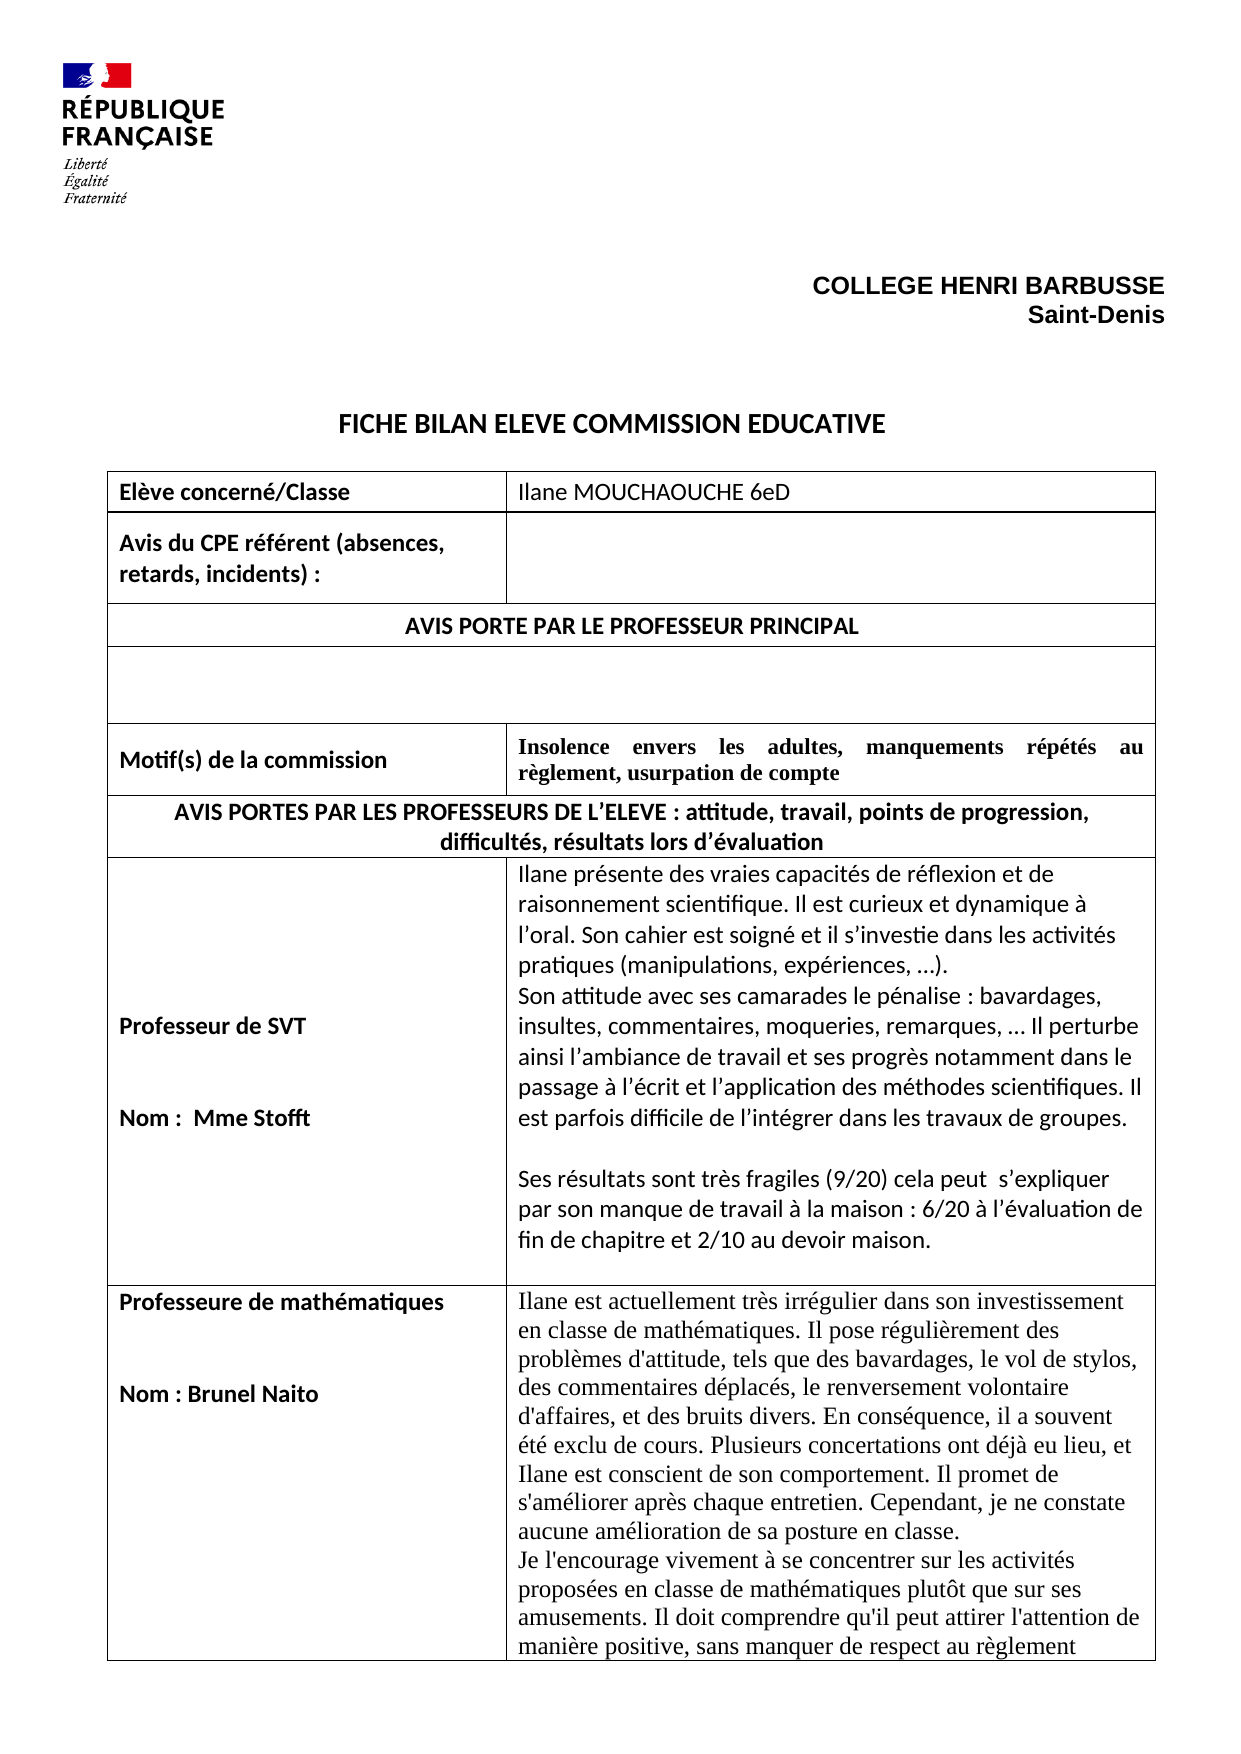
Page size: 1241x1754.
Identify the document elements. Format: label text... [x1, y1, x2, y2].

table_cell Motif(s) de la commission [108, 724, 506, 795]
table_cell Professeur de SVT Nom : Mme Stofft [108, 858, 506, 1285]
table_cell Professeure de mathématiques Nom : Brunel Naito [108, 1286, 506, 1660]
table_header Ilane MOUCHAOUCHE 6eD [507, 472, 1155, 511]
table_header Elève concerné/Classe [108, 472, 506, 511]
picture [38, 38, 335, 281]
text FICHE BILAN ELEVE COMMISSION EDUCATIVE [59, 405, 1165, 440]
table_cell Ilane présente des vraies capacités de réflexion et de raisonnement scientifique. Il est curieux et dynamique à l’oral. Son cahier est soigné et il s’investie dans les activités pratiques (manipulations, expériences, …). Son attitude avec ses camarades le pénalise : bavardages, insultes, commentaires, moqueries, remarques, … Il perturbe ainsi l’ambiance de travail et ses progrès notamment dans le passage à l’écrit et l’application des méthodes scientifiques. Il est parfois difficile de l’intégrer dans les travaux de groupes. Ses résultats sont très fragiles (9/20) cela peut s’expliquer par son manque de travail à la maison : 6/20 à l’évaluation de fin de chapitre et 2/10 au devoir maison. [507, 858, 1155, 1285]
table_cell [507, 513, 1155, 603]
table_cell AVIS PORTE PAR LE PROFESSEUR PRINCIPAL [108, 604, 1155, 646]
table_cell [108, 647, 1155, 723]
table_cell Ilane est actuellement très irrégulier dans son investissement en classe de mathématiques. Il pose régulièrement des problèmes d'attitude, tels que des bavardages, le vol de stylos, des commentaires déplacés, le renversement volontaire d'affaires, et des bruits divers. En conséquence, il a souvent été exclu de cours. Plusieurs concertations ont déjà eu lieu, et Ilane est conscient de son comportement. Il promet de s'améliorer après chaque entretien. Cependant, je ne constate aucune amélioration de sa posture en classe. Je l'encourage vivement à se concentrer sur les activités proposées en classe de mathématiques plutôt que sur ses amusements. Il doit comprendre qu'il peut attirer l'attention de manière positive, sans manquer de respect au règlement [507, 1286, 1155, 1660]
table_cell Avis du CPE référent (absences, retards, incidents) : [108, 513, 506, 603]
text COLLEGE HENRI BARBUSSE Saint-Denis [59, 271, 1165, 328]
table_cell Insolence envers les adultes, manquements répétés au règlement, usurpation de compte [507, 724, 1155, 795]
table_cell AVIS PORTES PAR LES PROFESSEURS DE L’ELEVE : attitude, travail, points de progression, difficultés, résultats lors d’évaluation [108, 796, 1155, 857]
